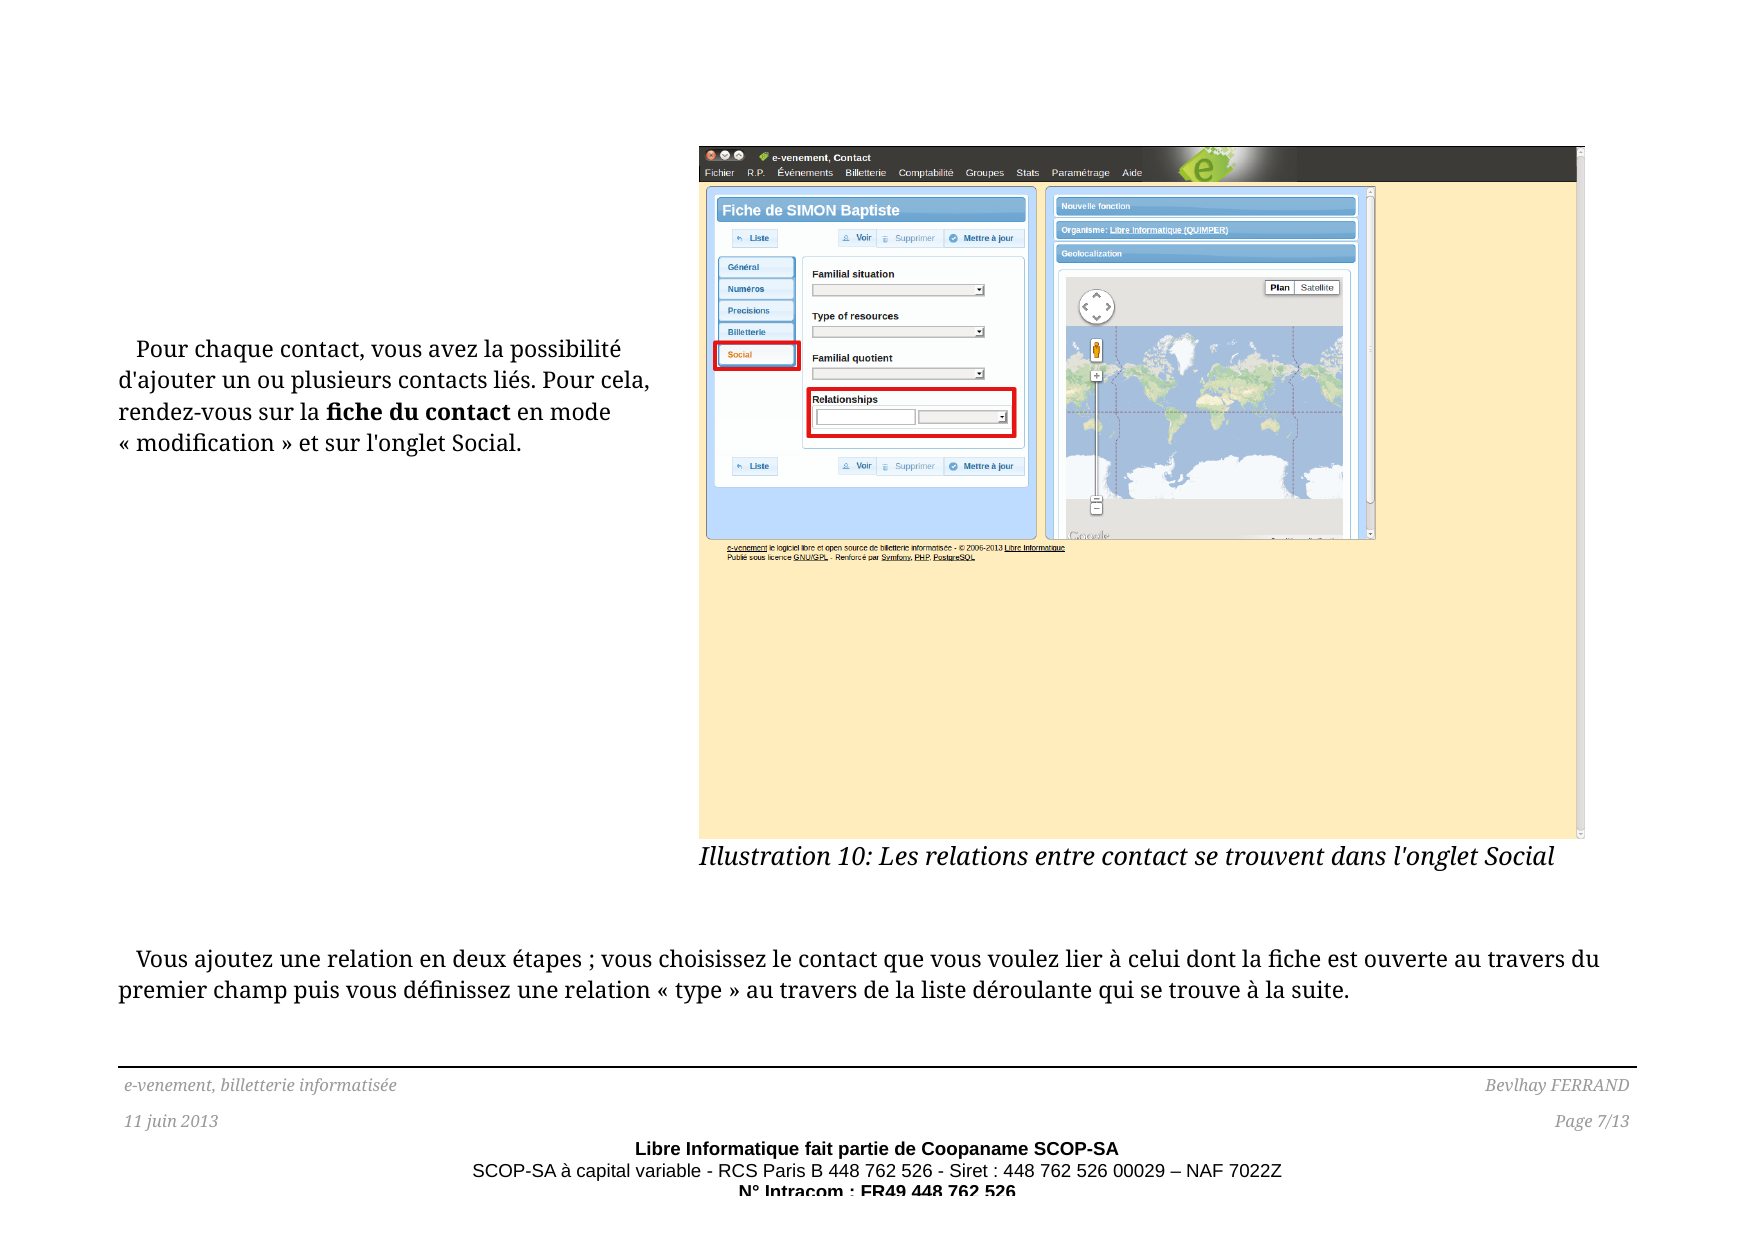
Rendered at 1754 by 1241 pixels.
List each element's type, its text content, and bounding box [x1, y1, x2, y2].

text Vous ajoutez une relation en deux étapes ; vous choisissez le contact que vous voulez lier à celui dont la fiche est ouverte au travers du premier champ puis vous définissez une relation « type » au travers de la liste déroulante qui se trouve à la suite. [118, 943, 1636, 1006]
text [1585, 333, 1636, 458]
text Illustration 10: Les relations entre contact se trouvent dans l'onglet Social [699, 839, 1585, 873]
text Pour chaque contact, vous avez la possibilité d'ajouter un ou plusieurs contacts liés. Pour cela, rendez-vous sur la fiche du contact en mode « modification » et sur l'onglet Social. [118, 333, 699, 458]
picture [699, 146, 1585, 839]
